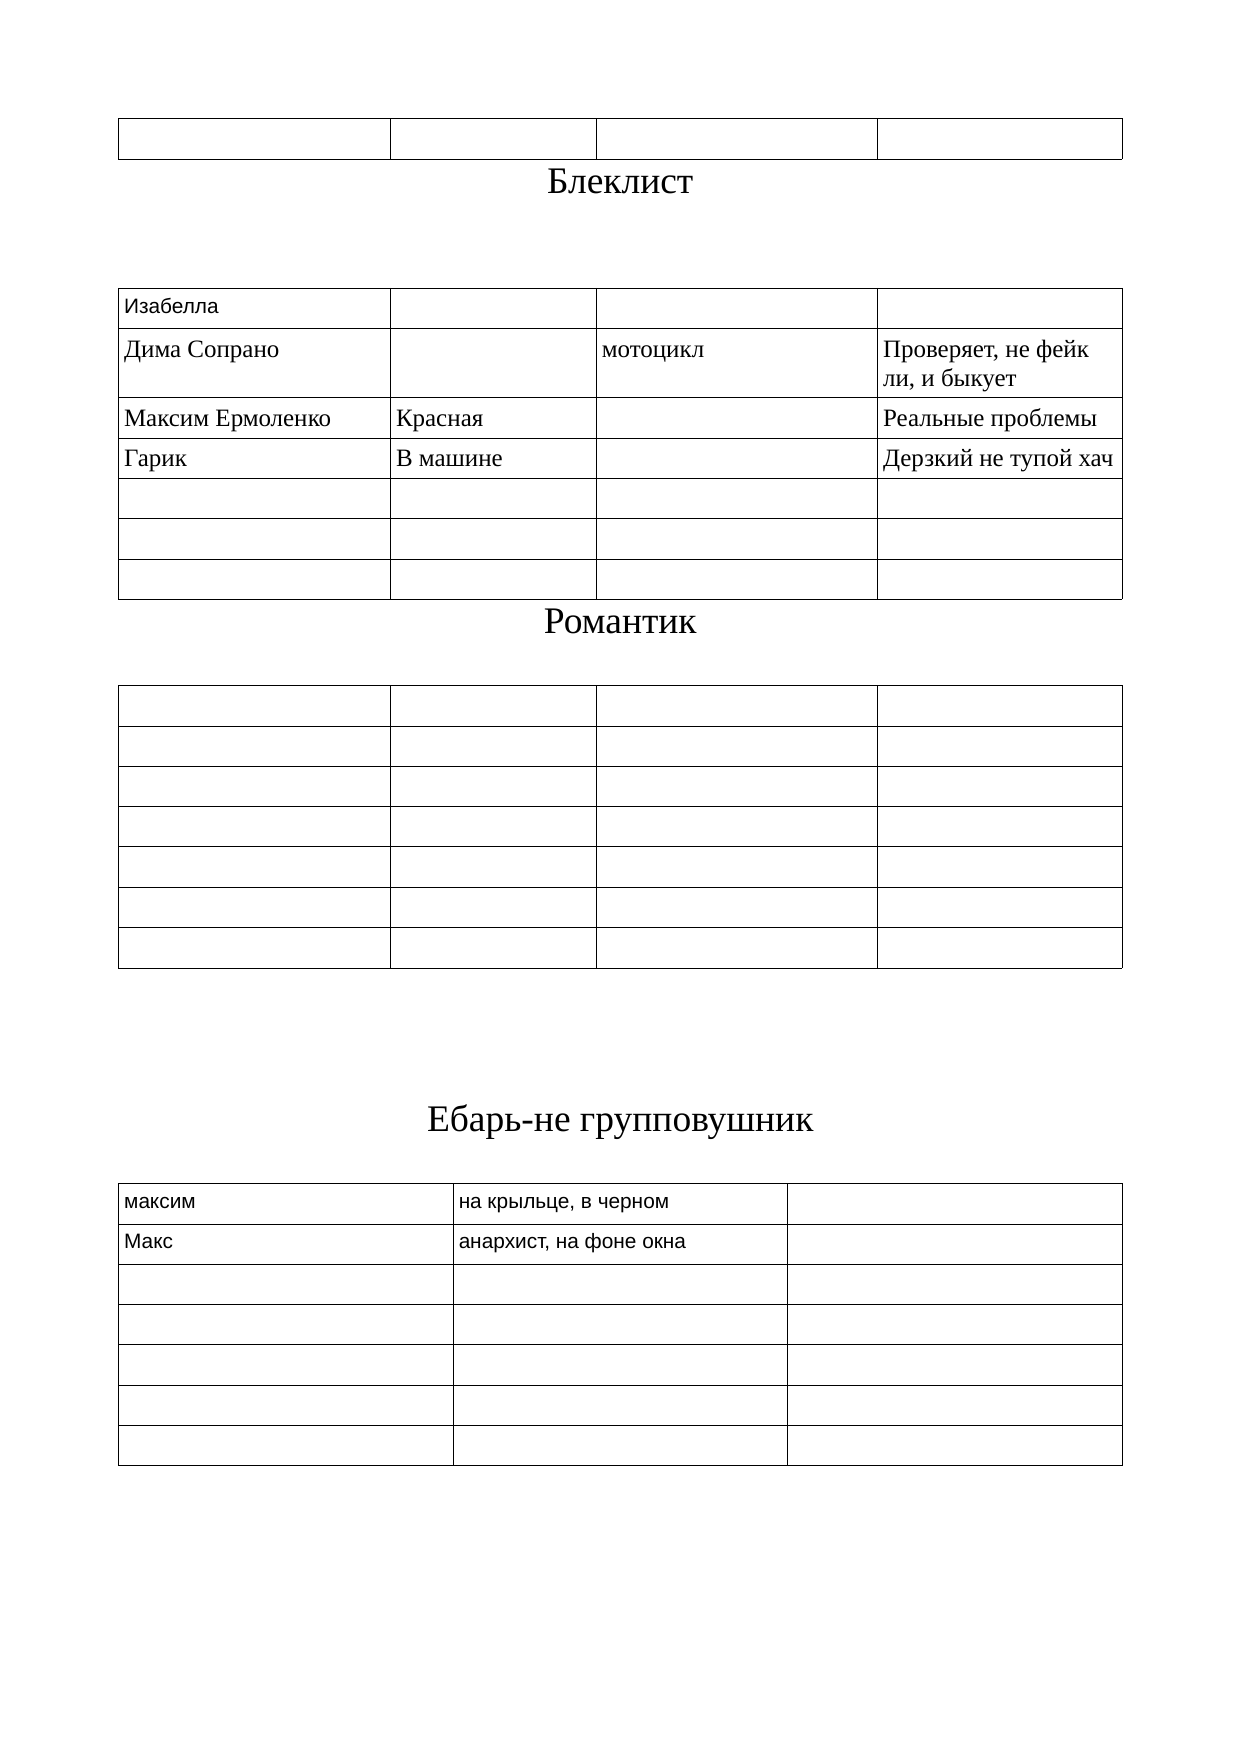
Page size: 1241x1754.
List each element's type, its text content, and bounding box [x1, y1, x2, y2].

table_cell [597, 807, 877, 846]
table_cell [391, 807, 596, 846]
table_cell [878, 807, 1122, 846]
table_cell [788, 1345, 1122, 1385]
table_cell [119, 1265, 453, 1304]
table_cell [597, 888, 877, 927]
table_cell [119, 519, 390, 558]
table_cell [119, 767, 390, 806]
table_cell Красная [391, 398, 596, 438]
table_cell [597, 727, 877, 766]
table_cell [454, 1345, 787, 1385]
table_cell [597, 519, 877, 558]
table_cell [788, 1426, 1122, 1465]
table_cell [878, 888, 1122, 927]
table_header [119, 686, 390, 726]
table_cell [788, 1386, 1122, 1425]
table_cell [878, 847, 1122, 887]
table_header [878, 686, 1122, 726]
table_cell Максим Ермоленко [119, 398, 390, 438]
table_cell Проверяет, не фейк ли, и быкует [878, 329, 1122, 397]
table_cell [788, 1305, 1122, 1344]
table_cell [878, 928, 1122, 967]
text Романтик [118, 600, 1122, 642]
table_cell анархист, на фоне окна [454, 1225, 787, 1264]
table_cell [597, 398, 877, 438]
text Блеклист [118, 160, 1122, 202]
table_cell [119, 847, 390, 887]
table_cell [878, 519, 1122, 558]
table_cell [119, 727, 390, 766]
table_cell Дерзкий не тупой хач [878, 439, 1122, 478]
table_cell [119, 888, 390, 927]
table_cell Дима Сопрано [119, 329, 390, 397]
table_cell [391, 479, 596, 518]
table_cell [391, 847, 596, 887]
table_cell [597, 560, 877, 599]
table_cell [391, 119, 596, 158]
table_cell [391, 767, 596, 806]
table_cell [119, 1305, 453, 1344]
table_cell [119, 1345, 453, 1385]
table_cell [878, 119, 1122, 158]
table_cell [878, 767, 1122, 806]
table_cell [597, 479, 877, 518]
table_header максим [119, 1184, 453, 1223]
table_cell [878, 560, 1122, 599]
table_cell Макс [119, 1225, 453, 1264]
table_cell [878, 479, 1122, 518]
table_cell В машине [391, 439, 596, 478]
table_cell [597, 928, 877, 967]
table_cell [788, 1265, 1122, 1304]
table_cell [119, 560, 390, 599]
table_cell [391, 727, 596, 766]
table_cell [119, 479, 390, 518]
table_cell [391, 519, 596, 558]
table_header [391, 686, 596, 726]
table_cell [788, 1225, 1122, 1264]
table_cell [597, 439, 877, 478]
table_cell [391, 329, 596, 397]
table_cell [119, 119, 390, 158]
table_header [597, 289, 877, 328]
table_cell [119, 807, 390, 846]
table_cell [454, 1426, 787, 1465]
table_header на крыльце, в черном [454, 1184, 787, 1223]
table_cell [454, 1265, 787, 1304]
table_cell [597, 847, 877, 887]
table_cell [878, 727, 1122, 766]
table_header [788, 1184, 1122, 1223]
table_cell [597, 767, 877, 806]
table_cell [597, 119, 877, 158]
table_cell [391, 560, 596, 599]
table_header Изабелла [119, 289, 390, 328]
table_cell [454, 1386, 787, 1425]
table_cell Гарик [119, 439, 390, 478]
table_cell [391, 888, 596, 927]
table_cell мотоцикл [597, 329, 877, 397]
table_cell [119, 1426, 453, 1465]
table_cell Реальные проблемы [878, 398, 1122, 438]
table_cell [391, 928, 596, 967]
table_header [878, 289, 1122, 328]
table_header [391, 289, 596, 328]
table_cell [119, 1386, 453, 1425]
table_header [597, 686, 877, 726]
text Ебарь-не групповушник [118, 1097, 1122, 1140]
table_cell [454, 1305, 787, 1344]
table_cell [119, 928, 390, 967]
